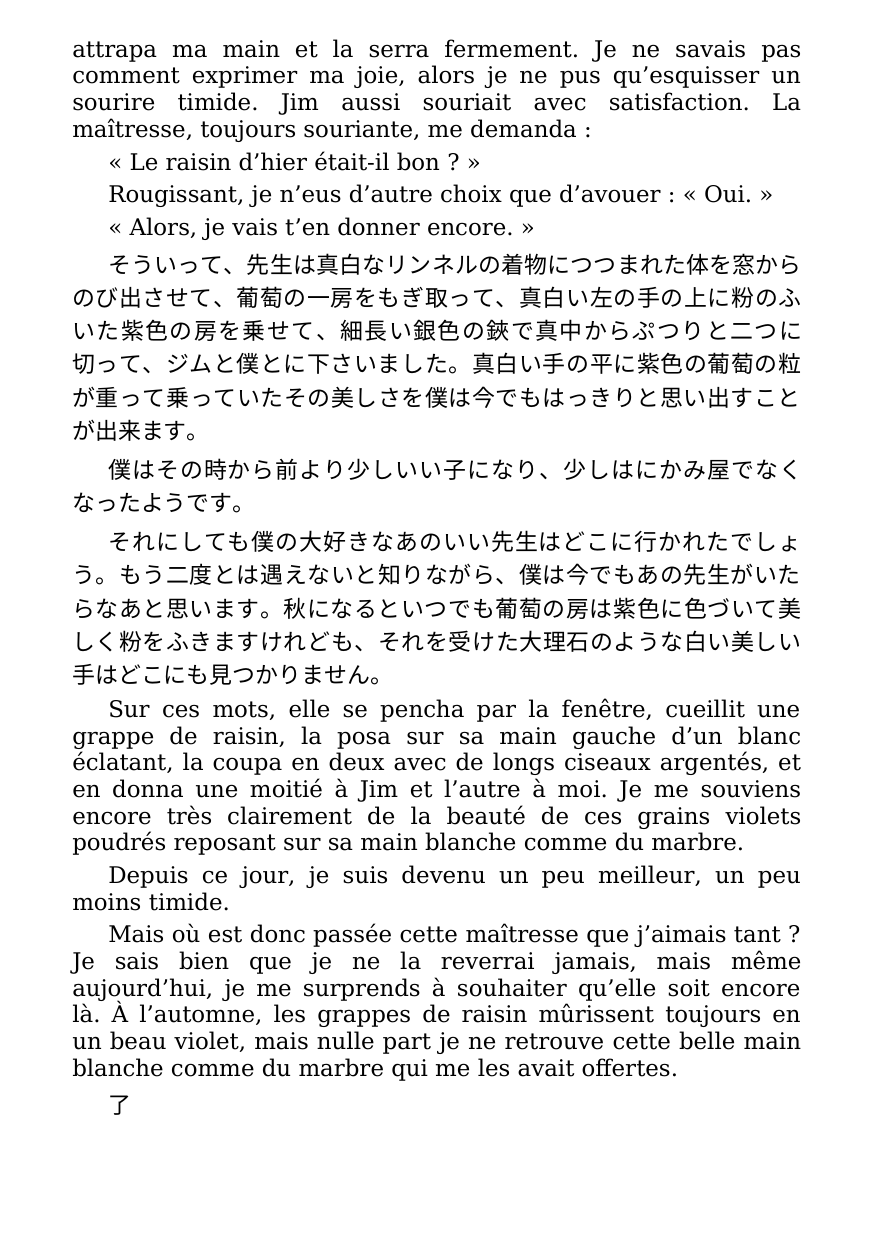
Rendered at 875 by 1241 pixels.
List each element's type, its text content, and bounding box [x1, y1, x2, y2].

text 了 [72, 1087, 802, 1121]
text Rougissant, je n’eus d’autre choix que d’avouer : « Oui. » [72, 181, 802, 208]
text « Le raisin d’hier était-il bon ? » [72, 149, 802, 175]
text Depuis ce jour, je suis devenu un peu meilleur, un peu moins timide. [72, 862, 802, 916]
text attrapa ma main et la serra fermement. Je ne savais pas comment exprimer ma joie, alors je ne pus qu’esquisser un sourire timide. Jim aussi souriait avec satisfaction. La maîtresse, toujours souriante, me demanda : [72, 36, 802, 143]
text そういって、先生は真白なリンネルの着物につつまれた体を窓からのび出させて、葡萄の一房をもぎ取って、真白い左の手の上に粉のふいた紫色の房を乗せて、細長い銀色の鋏で真中からぷつりと二つに切って、ジムと僕とに下さいました。真白い手の平に紫色の葡萄の粒が重って乗っていたその美しさを僕は今でもはっきりと思い出すことが出来ます。 [72, 246, 802, 446]
text 僕はその時から前より少しいい子になり、少しはにかみ屋でなくなったようです。 [72, 452, 802, 518]
text « Alors, je vais t’en donner encore. » [72, 214, 802, 241]
text それにしても僕の大好きなあのいい先生はどこに行かれたでしょう。もう二度とは遇えないと知りながら、僕は今でもあの先生がいたらなあと思います。秋になるといつでも葡萄の房は紫色に色づいて美しく粉をふきますけれども、それを受けた大理石のような白い美しい手はどこにも見つかりません。 [72, 524, 802, 690]
text Sur ces mots, elle se pencha par la fenêtre, cueillit une grappe de raisin, la posa sur sa main gauche d’un blanc éclatant, la coupa en deux avec de longs ciseaux argentés, et en donna une moitié à Jim et l’autre à moi. Je me souviens encore très clairement de la beauté de ces grains violets poudrés reposant sur sa main blanche comme du marbre. [72, 696, 802, 856]
text Mais où est donc passée cette maîtresse que j’aimais tant ? Je sais bien que je ne la reverrai jamais, mais même aujourd’hui, je me surprends à souhaiter qu’elle soit encore là. À l’automne, les grappes de raisin mûrissent toujours en un beau violet, mais nulle part je ne retrouve cette belle main blanche comme du marbre qui me les avait offertes. [72, 921, 802, 1081]
